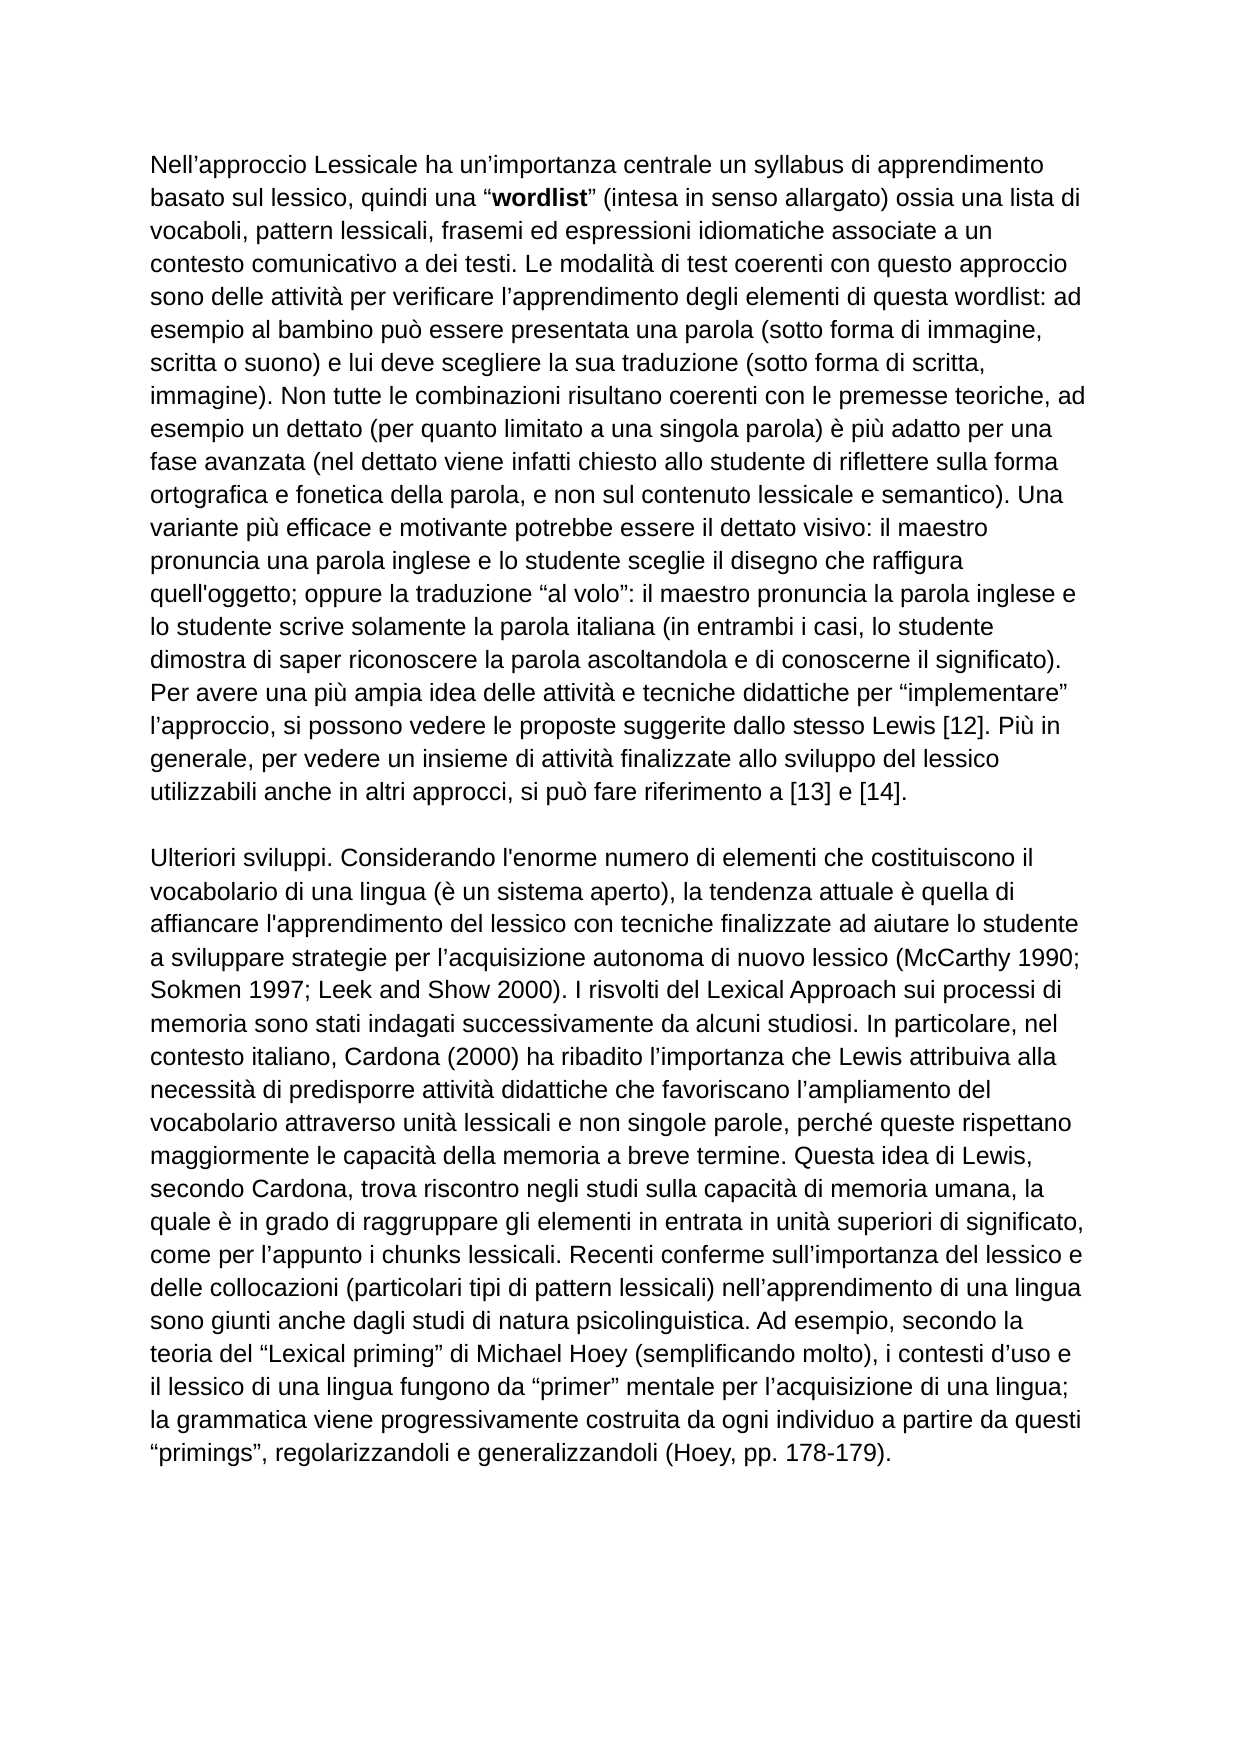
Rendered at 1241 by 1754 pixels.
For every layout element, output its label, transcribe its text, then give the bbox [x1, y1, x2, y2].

text Nell’approccio Lessicale ha un’importanza centrale un syllabus di apprendimento basato sul lessico, quindi una “wordlist” (intesa in senso allargato) ossia una lista di vocaboli, pattern lessicali, frasemi ed espressioni idiomatiche associate a un contesto comunicativo a dei testi. Le modalità di test coerenti con questo approccio sono delle attività per verificare l’apprendimento degli elementi di questa wordlist: ad esempio al bambino può essere presentata una parola (sotto forma di immagine, scritta o suono) e lui deve scegliere la sua traduzione (sotto forma di scritta, immagine). Non tutte le combinazioni risultano coerenti con le premesse teoriche, ad esempio un dettato (per quanto limitato a una singola parola) è più adatto per una fase avanzata (nel dettato viene infatti chiesto allo studente di riflettere sulla forma ortografica e fonetica della parola, e non sul contenuto lessicale e semantico). Una variante più efficace e motivante potrebbe essere il dettato visivo: il maestro pronuncia una parola inglese e lo studente sceglie il disegno che raffigura quell'oggetto; oppure la traduzione “al volo”: il maestro pronuncia la parola inglese e lo studente scrive solamente la parola italiana (in entrambi i casi, lo studente dimostra di saper riconoscere la parola ascoltandola e di conoscerne il significato). Per avere una più ampia idea delle attività e tecniche didattiche per “implementare” l’approccio, si possono vedere le proposte suggerite dallo stesso Lewis [12]. Più in generale, per vedere un insieme di attività finalizzate allo sviluppo del lessico utilizzabili anche in altri approcci, si può fare riferimento a [13] e [14]. [150, 150, 1090, 806]
text Ulteriori sviluppi. Considerando l'enorme numero di elementi che costituiscono il vocabolario di una lingua (è un sistema aperto), la tendenza attuale è quella di affiancare l'apprendimento del lessico con tecniche finalizzate ad aiutare lo studente a sviluppare strategie per l’acquisizione autonoma di nuovo lessico (McCarthy 1990; Sokmen 1997; Leek and Show 2000). I risvolti del Lexical Approach sui processi di memoria sono stati indagati successivamente da alcuni studiosi. In particolare, nel contesto italiano, Cardona (2000) ha ribadito l’importanza che Lewis attribuiva alla necessità di predisporre attività didattiche che favoriscano l’ampliamento del vocabolario attraverso unità lessicali e non singole parole, perché queste rispettano maggiormente le capacità della memoria a breve termine. Questa idea di Lewis, secondo Cardona, trova riscontro negli studi sulla capacità di memoria umana, la quale è in grado di raggruppare gli elementi in entrata in unità superiori di significato, come per l’appunto i chunks lessicali. Recenti conferme sull’importanza del lessico e delle collocazioni (particolari tipi di pattern lessicali) nell’apprendimento di una lingua sono giunti anche dagli studi di natura psicolinguistica. Ad esempio, secondo la teoria del “Lexical priming” di Michael Hoey (semplificando molto), i contesti d’uso e il lessico di una lingua fungono da “primer” mentale per l’acquisizione di una lingua; la grammatica viene progressivamente costruita da ogni individuo a partire da questi “primings”, regolarizzandoli e generalizzandoli (Hoey, pp. 178-179). [150, 843, 1090, 1467]
